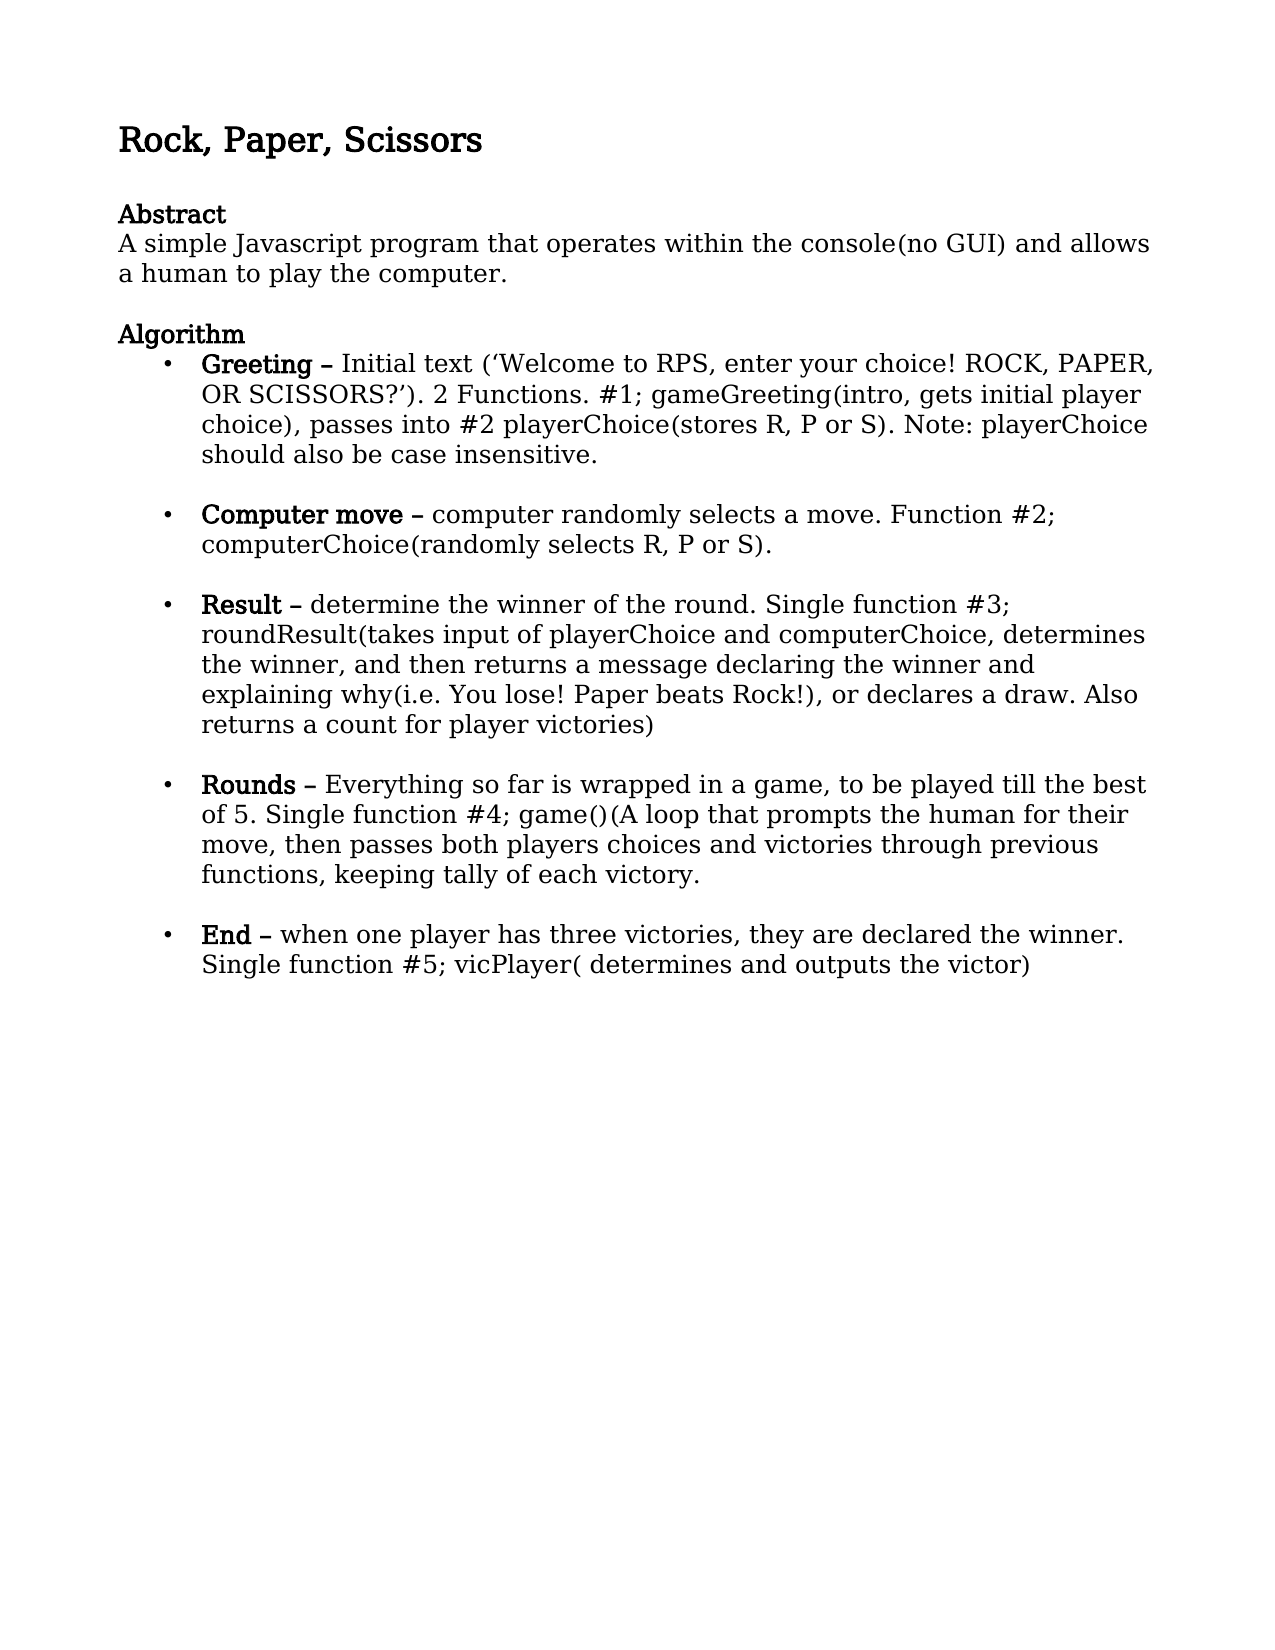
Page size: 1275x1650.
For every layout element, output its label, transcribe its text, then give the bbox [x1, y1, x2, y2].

list Computer move – computer randomly selects a move. Function #2; computerChoice(randomly selects R, P or S). [163, 498, 1157, 558]
text Rock, Paper, Scissors [118, 118, 1157, 158]
list Result – determine the winner of the round. Single function #3; roundResult(takes input of playerChoice and computerChoice, determines the winner, and then returns a message declaring the winner and explaining why(i.e. You lose! Paper beats Rock!), or declares a draw. Also returns a count for player victories) [163, 588, 1157, 739]
list Rounds – Everything so far is wrapped in a game, to be played till the best of 5. Single function #4; game()(A loop that prompts the human for their move, then passes both players choices and victories through previous functions, keeping tally of each victory. [163, 769, 1157, 889]
text A simple Javascript program that operates within the console(no GUI) and allows a human to play the computer. [118, 228, 1157, 288]
list End – when one player has three victories, they are declared the winner. Single function #5; vicPlayer( determines and outputs the victor) [163, 919, 1157, 979]
text Algorithm [118, 318, 1157, 348]
text Abstract [118, 198, 1157, 228]
list Greeting – Initial text (‘Welcome to RPS, enter your choice! ROCK, PAPER, OR SCISSORS?’). 2 Functions. #1; gameGreeting(intro, gets initial player choice), passes into #2 playerChoice(stores R, P or S). Note: playerChoice should also be case insensitive. [163, 348, 1157, 468]
